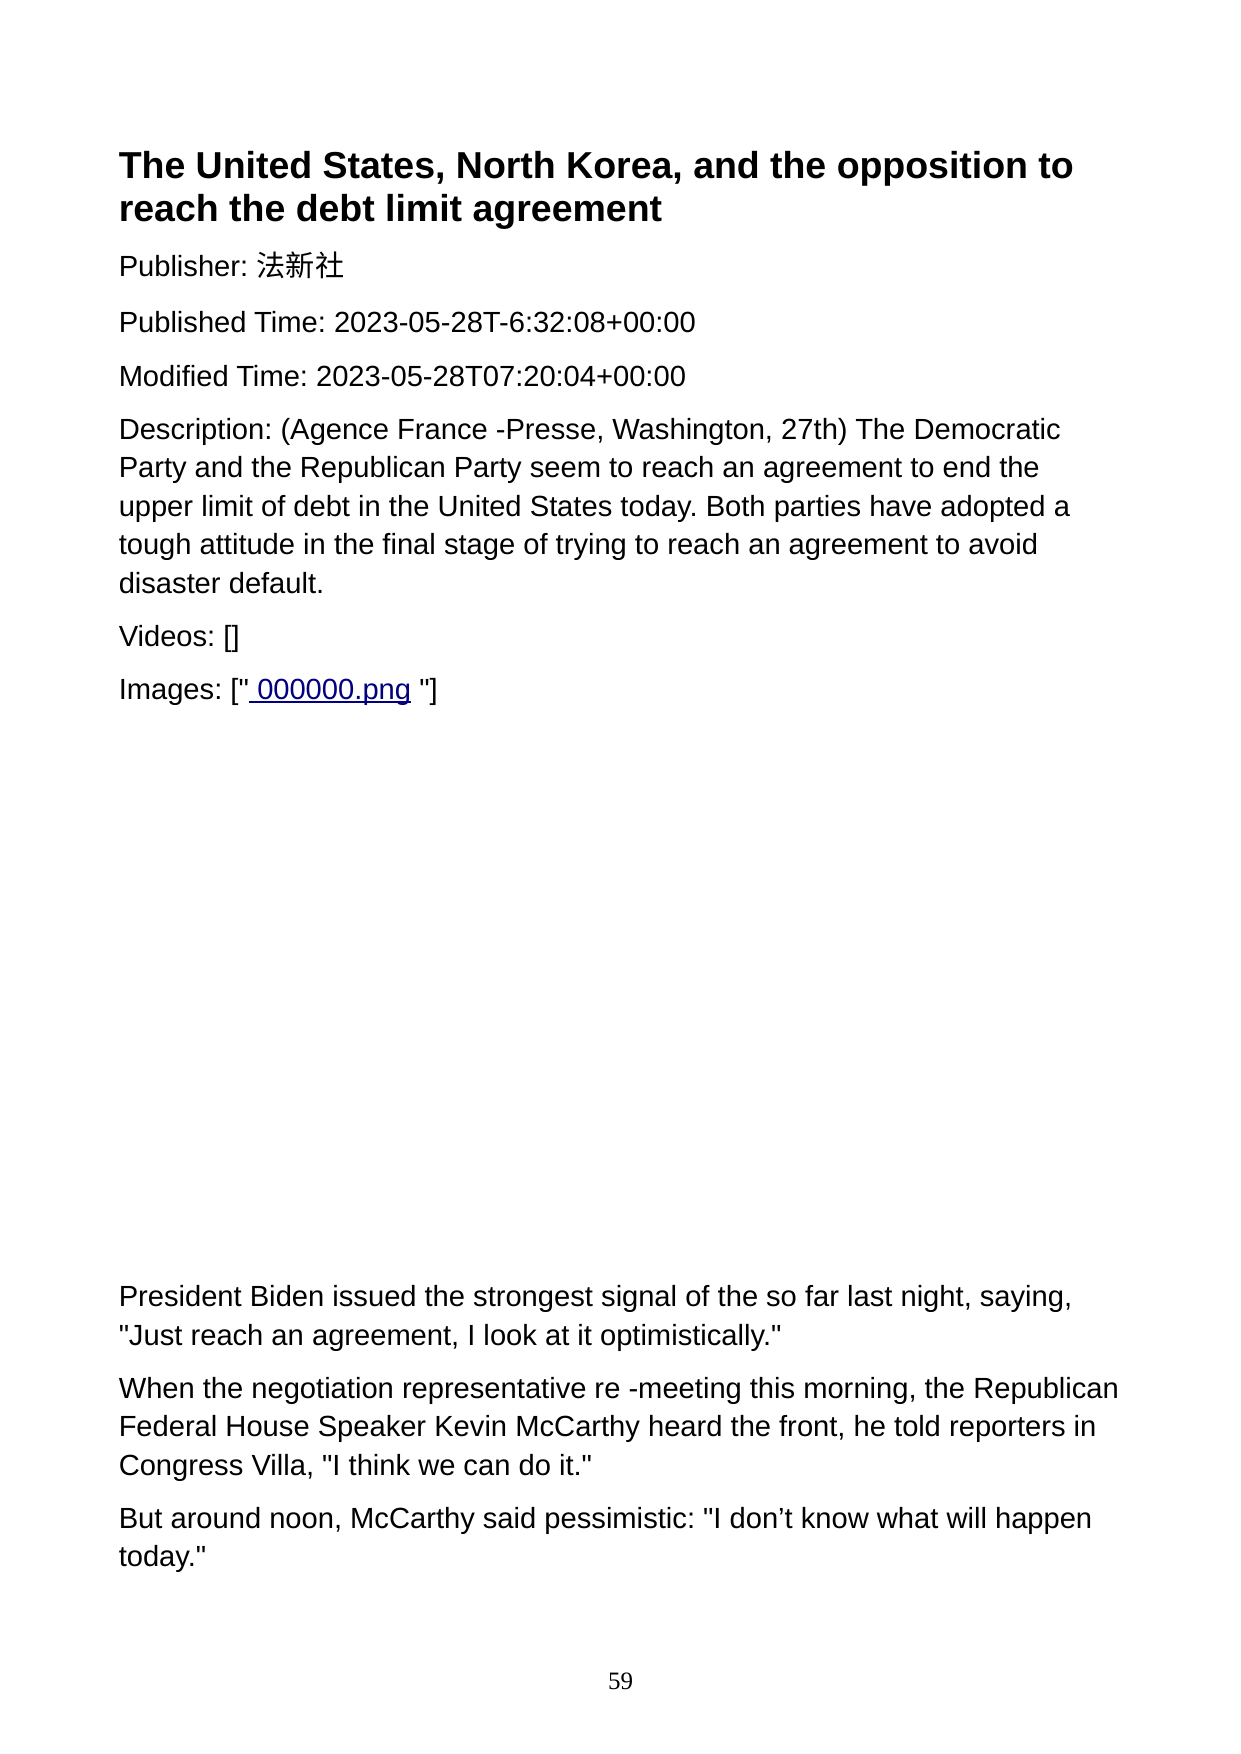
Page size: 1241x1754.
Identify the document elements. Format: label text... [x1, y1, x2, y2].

text President Biden issued the strongest signal of the so far last night, saying, "Just reach an agreement, I look at it optimistically." [118, 725, 1122, 1351]
subtitle The United States, North Korea, and the opposition to reach the debt limit agreement [118, 143, 1122, 230]
text When the negotiation representative re -meeting this morning, the Republican Federal House Speaker Kevin McCarthy heard the front, he told reporters in Congress Villa, "I think we can do it." [118, 1371, 1122, 1481]
text Videos: [] [118, 619, 1122, 652]
text Publisher: 法新社 [118, 242, 1122, 284]
text Description: (Agence France -Presse, Washington, 27th) The Democratic Party and the Republican Party seem to reach an agreement to end the upper limit of debt in the United States today. Both parties have adopted a tough attitude in the final stage of trying to reach an agreement to avoid disaster default. [118, 412, 1122, 599]
text Published Time: 2023-05-28T-6:32:08+00:00 [118, 305, 1122, 339]
text Images: [" 000000.png "] [118, 672, 1122, 706]
text But around noon, McCarthy said pessimistic: "I don’t know what will happen today." [118, 1501, 1122, 1573]
text Modified Time: 2023-05-28T07:20:04+00:00 [118, 358, 1122, 392]
